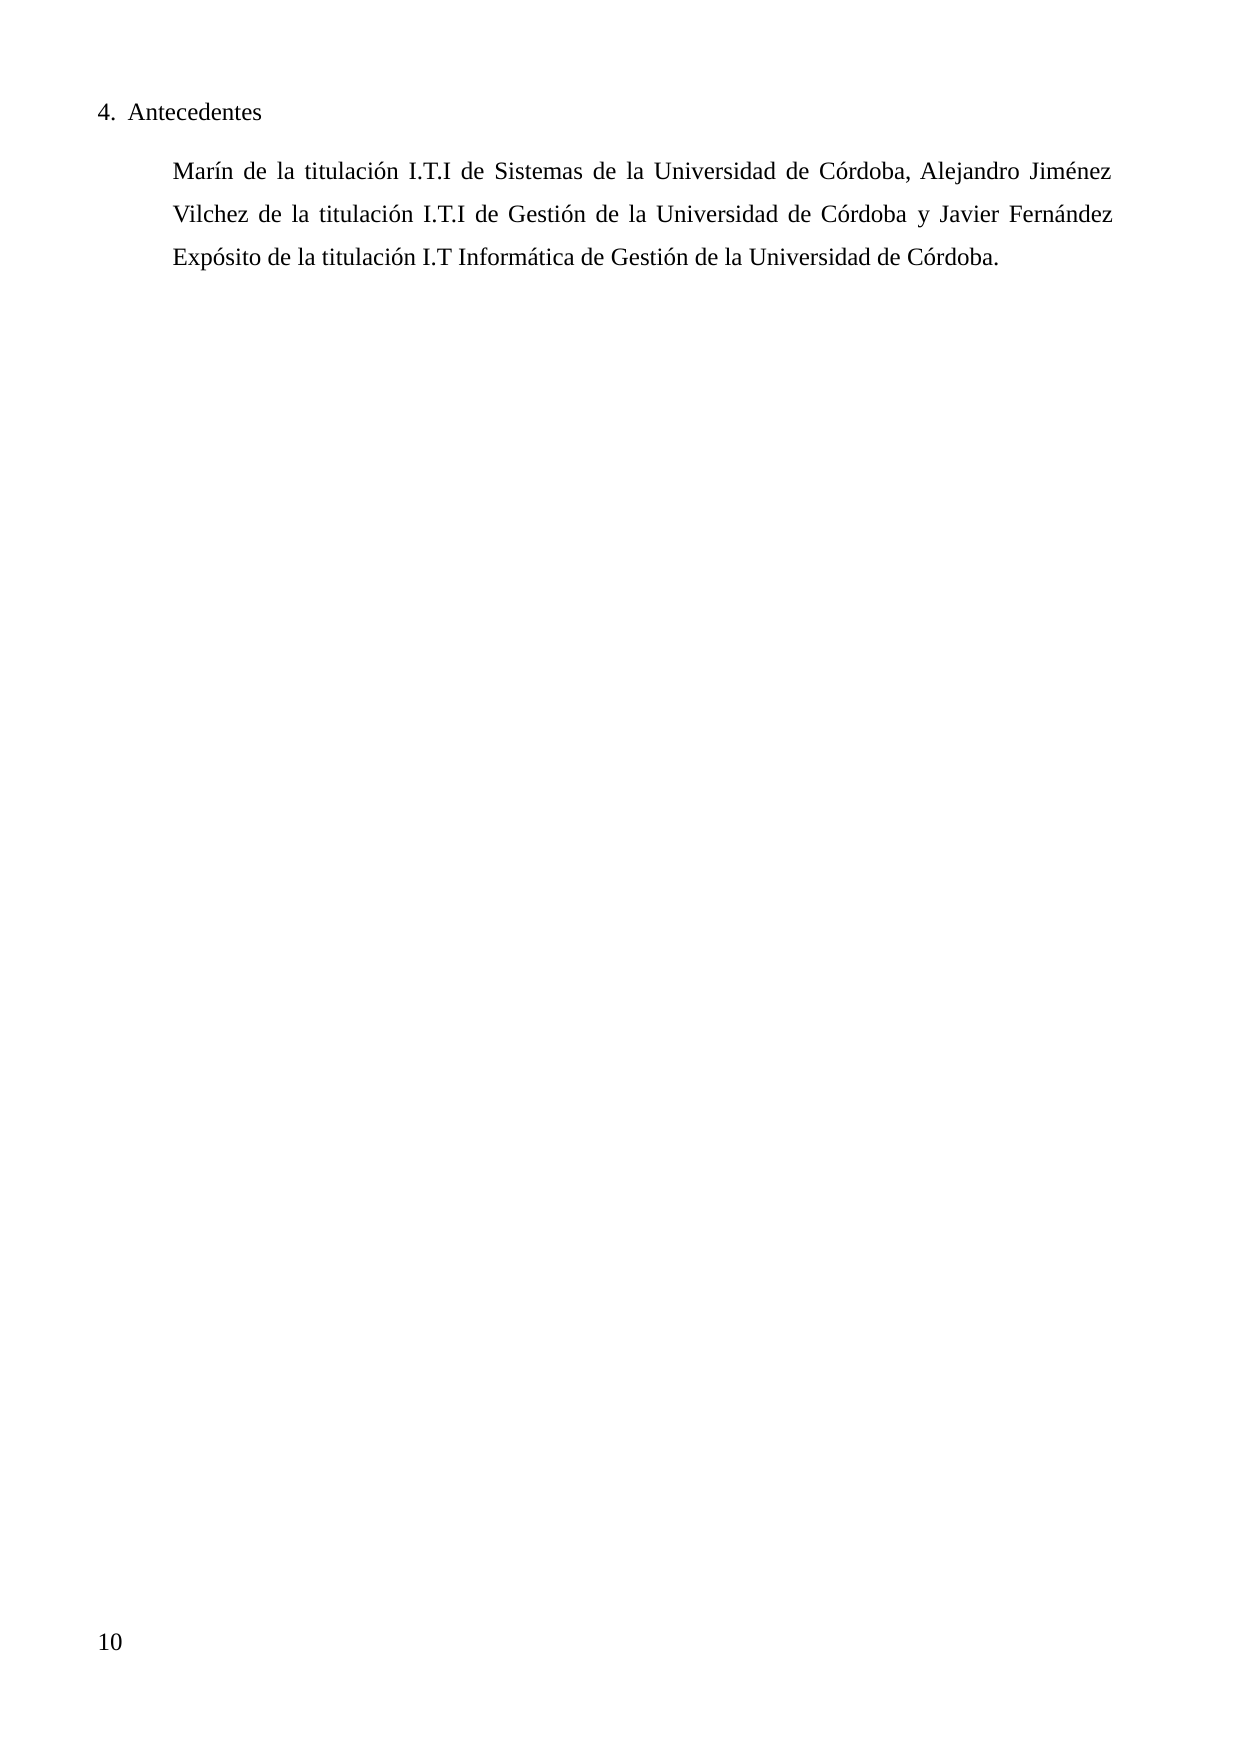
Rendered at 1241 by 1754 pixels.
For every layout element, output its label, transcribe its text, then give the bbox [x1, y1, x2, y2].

list Marín de la titulación I.T.I de Sistemas de la Universidad de Córdoba, Alejandro Jiménez Vilchez de la titulación I.T.I de Gestión de la Universidad de Córdoba y Javier Fernández Expósito de la titulación I.T Informática de Gestión de la Universidad de Córdoba. [135, 156, 1113, 271]
